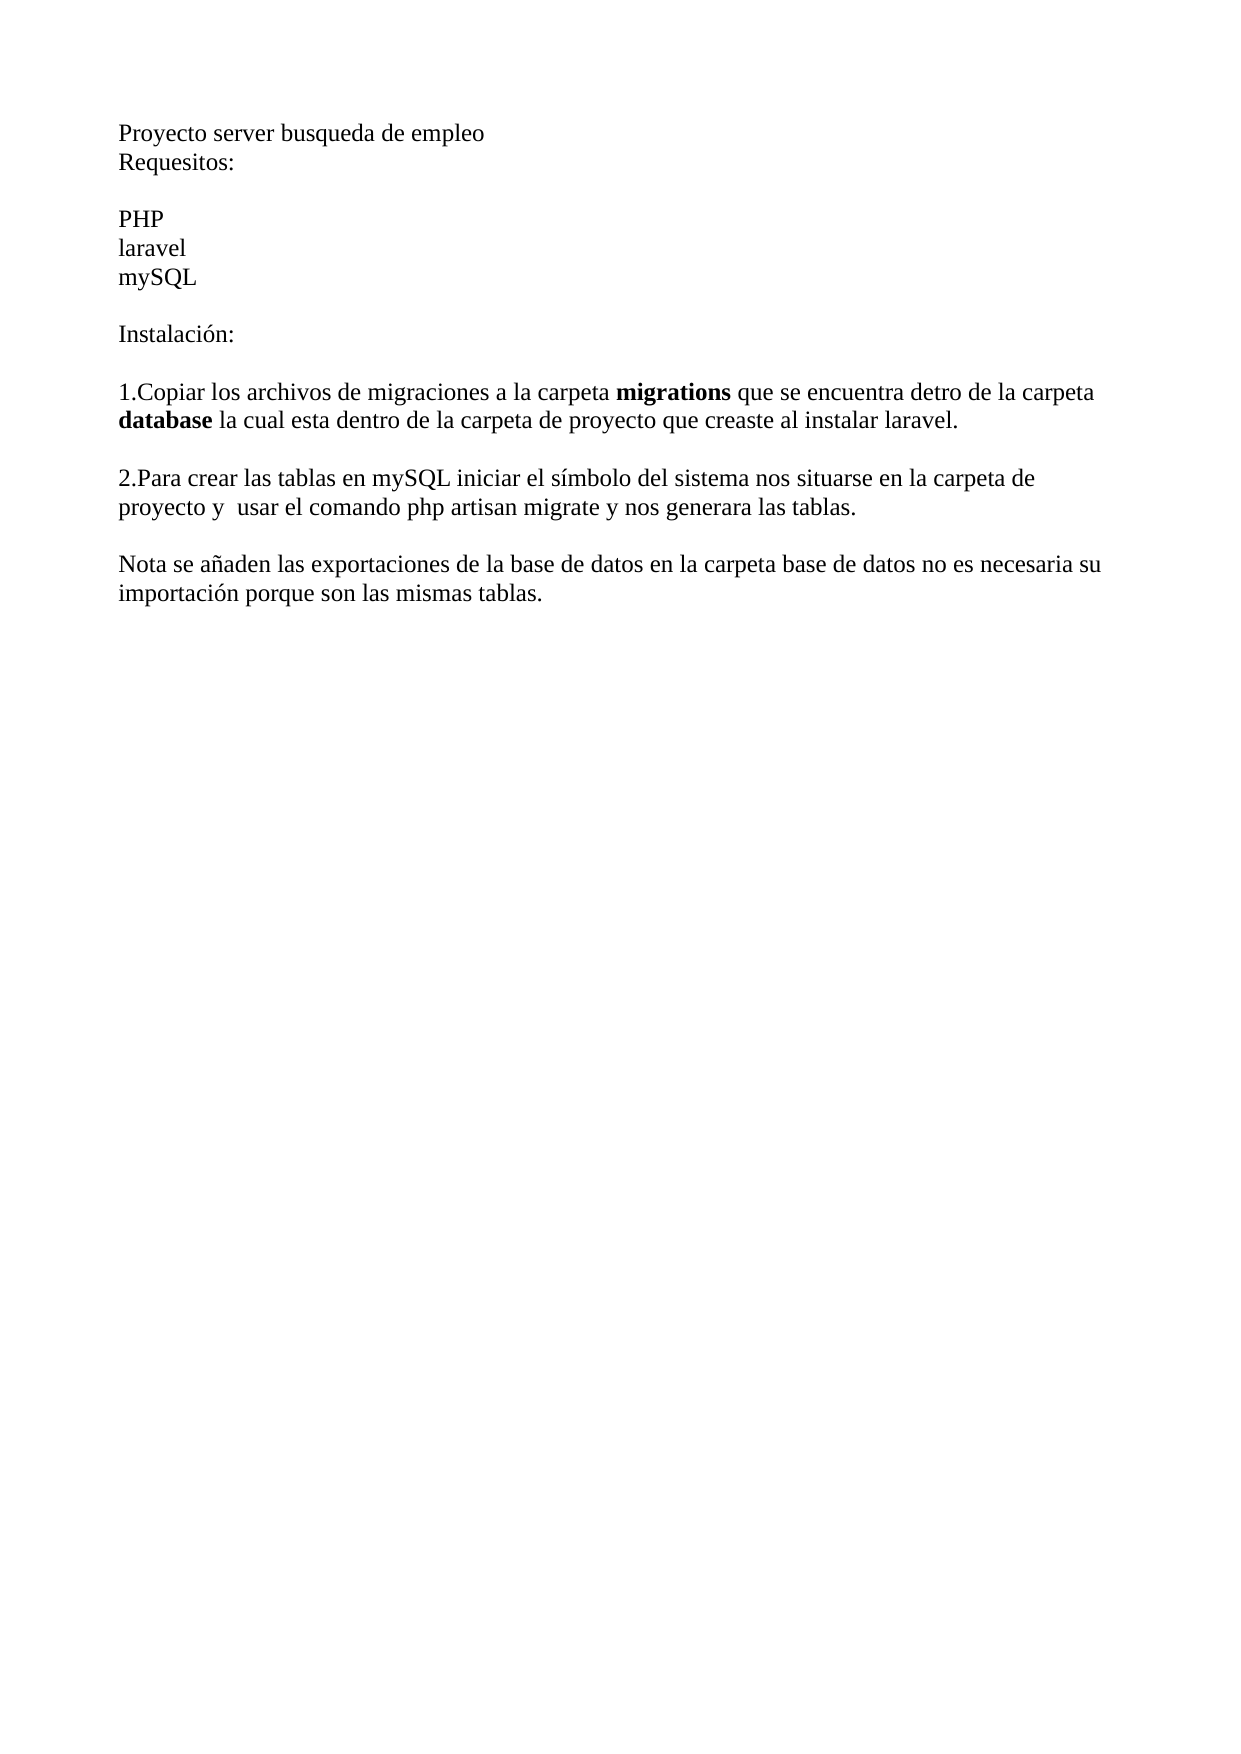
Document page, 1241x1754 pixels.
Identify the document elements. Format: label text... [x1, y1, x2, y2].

text PHP [118, 204, 1122, 233]
text Nota se añaden las exportaciones de la base de datos en la carpeta base de datos no es necesaria su importación porque son las mismas tablas. [118, 549, 1122, 607]
text 2.Para crear las tablas en mySQL iniciar el símbolo del sistema nos situarse en la carpeta de proyecto y usar el comando php artisan migrate y nos generara las tablas. [118, 463, 1122, 521]
text laravel [118, 233, 1122, 262]
text Requesitos: [118, 147, 1122, 176]
text 1.Copiar los archivos de migraciones a la carpeta migrations que se encuentra detro de la carpeta database la cual esta dentro de la carpeta de proyecto que creaste al instalar laravel. [118, 377, 1122, 434]
text Instalación: [118, 319, 1122, 348]
text Proyecto server busqueda de empleo [118, 118, 1122, 147]
text mySQL [118, 262, 1122, 291]
